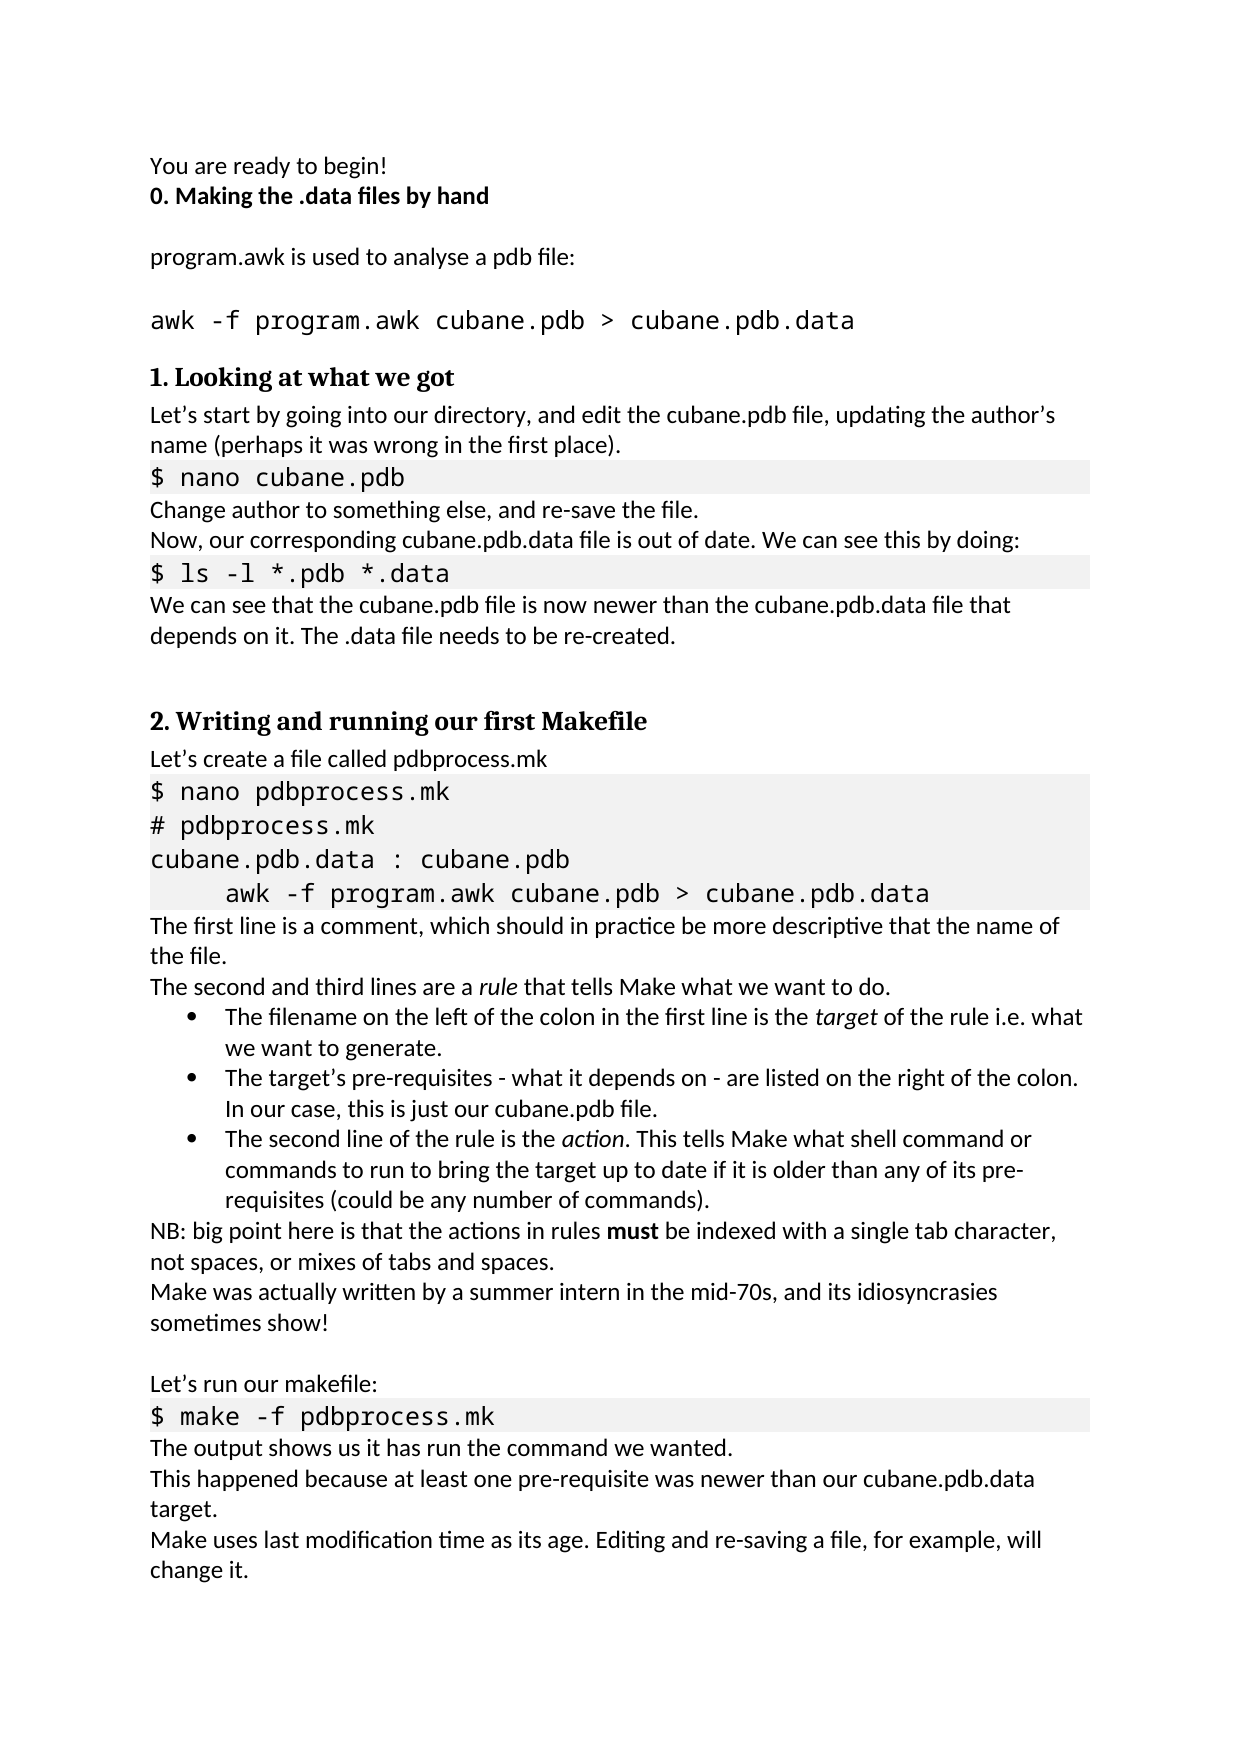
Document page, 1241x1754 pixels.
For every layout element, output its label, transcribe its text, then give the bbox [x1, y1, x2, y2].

text program.awk is used to analyse a pdb file: [150, 242, 1090, 272]
text Now, our corresponding cubane.pdb.data file is out of date. We can see this by doing: [150, 525, 1090, 555]
text This happened because at least one pre-requisite was newer than our cubane.pdb.data target. [150, 1463, 1090, 1524]
text 0. Making the .data files by hand [150, 181, 1090, 211]
text Change author to something else, and re-save the file. [150, 494, 1090, 525]
text Let’s run our makefile: [150, 1368, 1090, 1398]
list The target’s pre-requisites - what it depends on - are listed on the right of the colon. In our case, this is just our cubane.pdb file. [187, 1063, 1090, 1124]
text $ nano pdbprocess.mk [150, 774, 1090, 808]
text $ nano cubane.pdb [150, 460, 1090, 494]
text The first line is a comment, which should in practice be more descriptive that the name of the file. [150, 910, 1090, 971]
text Make uses last modification time as its age. Editing and re-saving a file, for example, will change it. [150, 1524, 1090, 1585]
text We can see that the cubane.pdb file is now newer than the cubane.pdb.data file that depends on it. The .data file needs to be re-created. [150, 589, 1090, 650]
text # pdbprocess.mk [150, 808, 1090, 842]
text NB: big point here is that the actions in rules must be indexed with a single tab character, not spaces, or mixes of tabs and spaces. [150, 1215, 1090, 1276]
text cubane.pdb.data : cubane.pdb [150, 842, 1090, 876]
subtitle 2. Writing and running our first Makefile [150, 706, 1090, 737]
text Make was actually written by a summer intern in the mid-70s, and its idiosyncrasies sometimes show! [150, 1276, 1090, 1337]
text Let’s start by going into our directory, and edit the cubane.pdb file, updating the author’s name (perhaps it was wrong in the first place). [150, 399, 1090, 460]
text The output shows us it has run the command we wanted. [150, 1432, 1090, 1463]
text $ ls -l *.pdb *.data [150, 555, 1090, 589]
text The second and third lines are a rule that tells Make what we want to do. [150, 971, 1090, 1002]
list The filename on the left of the colon in the first line is the target of the rule i.e. what we want to generate. [187, 1002, 1090, 1063]
list The second line of the rule is the action. This tells Make what shell command or commands to run to bring the target up to date if it is older than any of its pre-requisites (could be any number of commands). [187, 1124, 1090, 1215]
text awk -f program.awk cubane.pdb > cubane.pdb.data [150, 303, 1090, 337]
text Let’s create a file called pdbprocess.mk [150, 743, 1090, 774]
text $ make -f pdbprocess.mk [150, 1398, 1090, 1432]
subtitle 1. Looking at what we got [150, 362, 1090, 393]
text You are ready to begin! [150, 150, 1090, 181]
text awk -f program.awk cubane.pdb > cubane.pdb.data [150, 876, 1090, 910]
